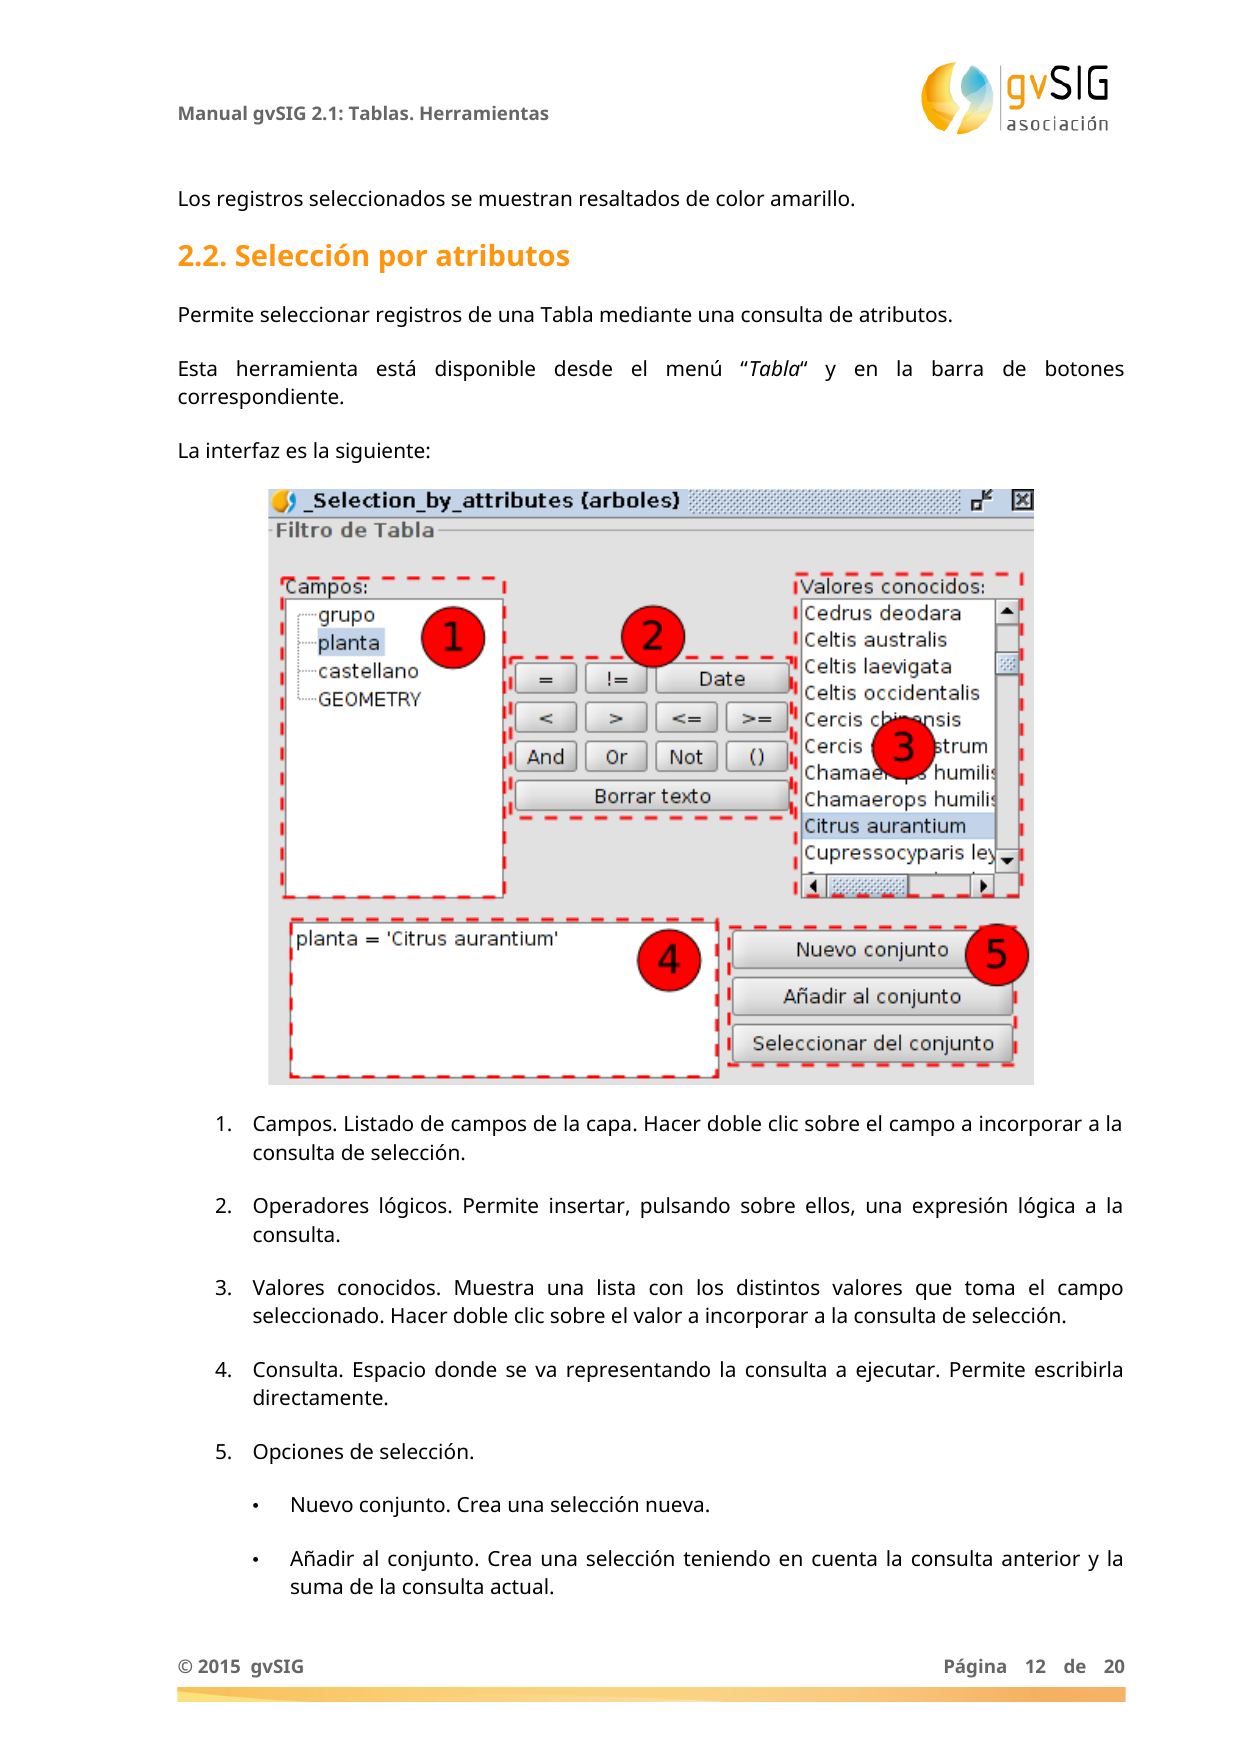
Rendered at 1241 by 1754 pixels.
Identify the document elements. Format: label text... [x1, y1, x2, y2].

list Añadir al conjunto. Crea una selección teniendo en cuenta la consulta anterior y la suma de la consulta actual. [252, 1544, 1125, 1601]
picture [902, 47, 1122, 148]
text La interfaz es la siguiente: [177, 436, 1125, 464]
text Permite seleccionar registros de una Tabla mediante una consulta de atributos. [177, 300, 1125, 329]
picture [268, 489, 1034, 1085]
subtitle 2.2. Selección por atributos [177, 236, 1125, 275]
list Opciones de selección. [215, 1437, 1125, 1465]
text Los registros seleccionados se muestran resaltados de color amarillo. [177, 184, 1125, 212]
list Consulta. Espacio donde se va representando la consulta a ejecutar. Permite escribirla directamente. [215, 1355, 1125, 1412]
list Operadores lógicos. Permite insertar, pulsando sobre ellos, una expresión lógica a la consulta. [215, 1191, 1125, 1248]
list Campos. Listado de campos de la capa. Hacer doble clic sobre el campo a incorporar a la consulta de selección. [215, 1109, 1125, 1166]
text Esta herramienta está disponible desde el menú “Tabla“ y en la barra de botones correspondiente. [177, 354, 1125, 411]
picture [177, 1687, 1126, 1702]
list Valores conocidos. Muestra una lista con los distintos valores que toma el campo seleccionado. Hacer doble clic sobre el valor a incorporar a la consulta de selección. [215, 1273, 1125, 1330]
list Nuevo conjunto. Crea una selección nueva. [252, 1490, 1125, 1519]
